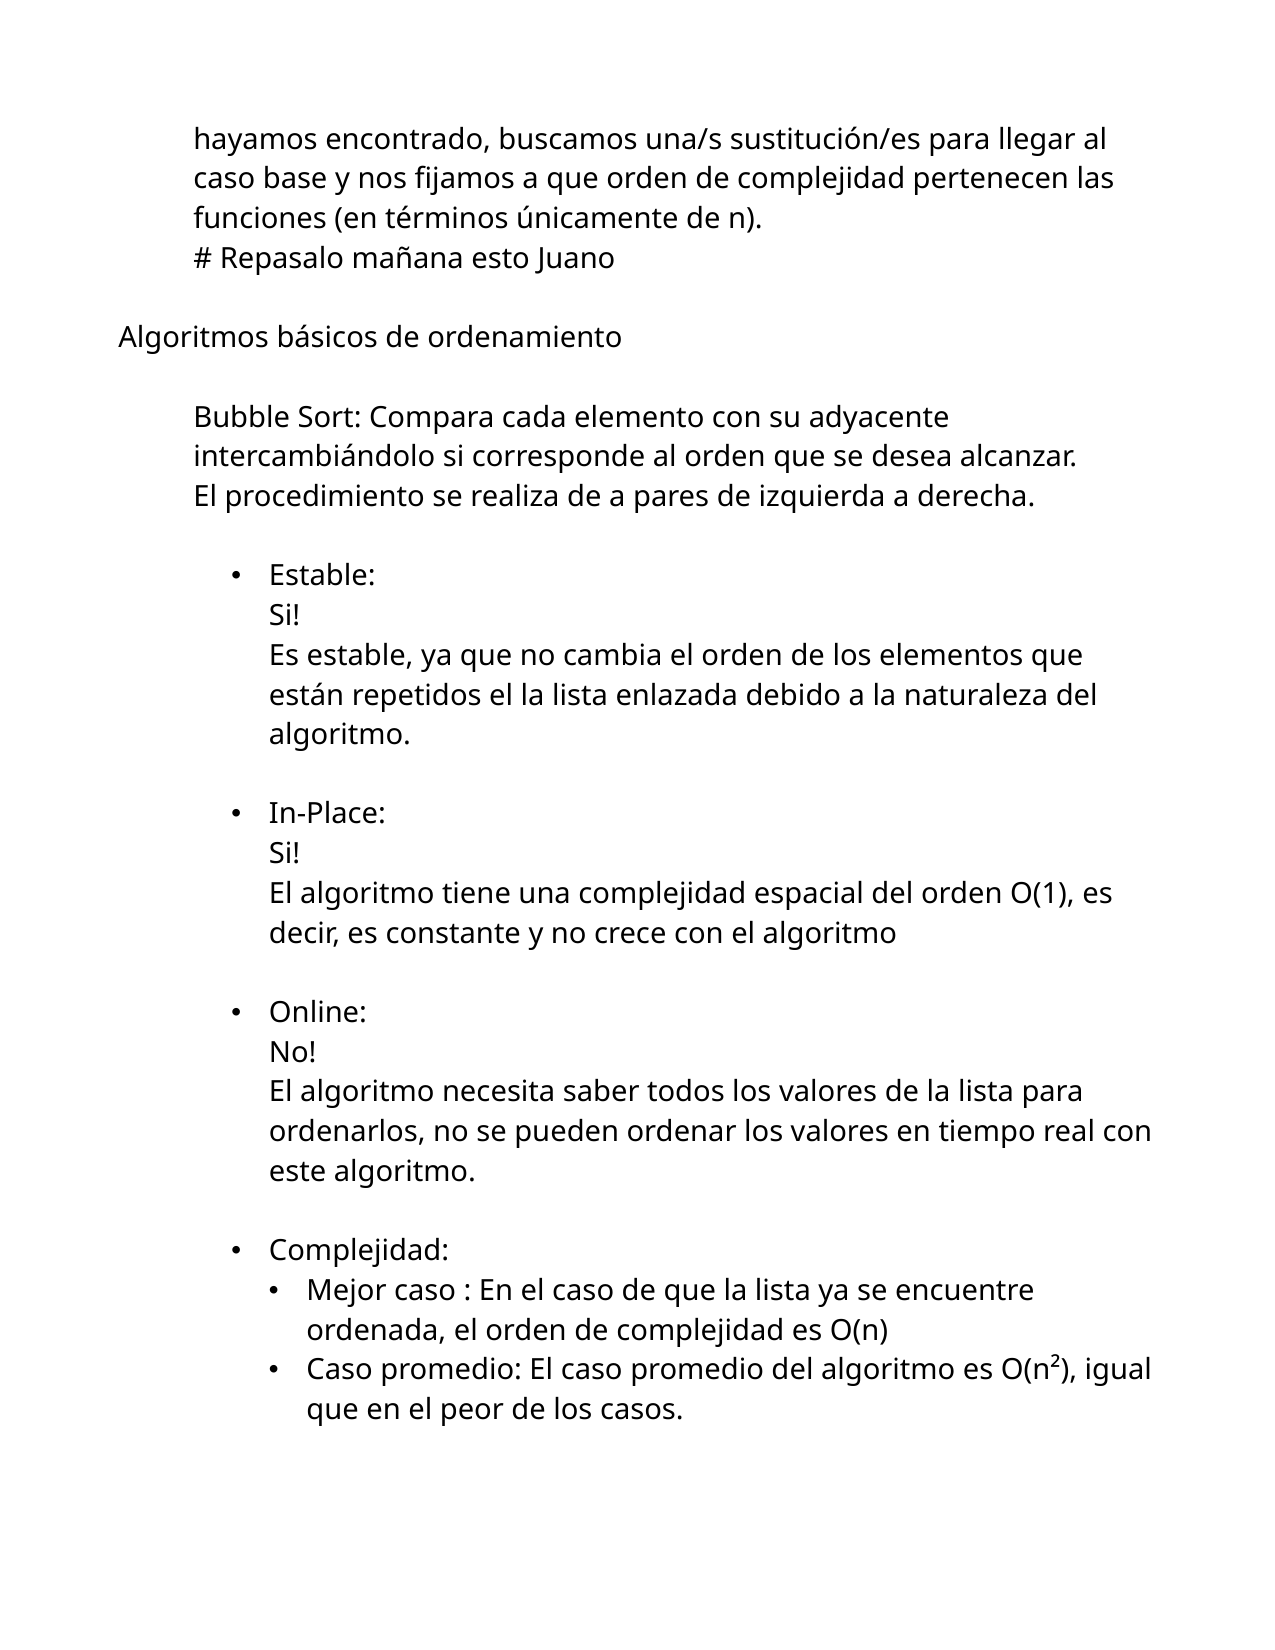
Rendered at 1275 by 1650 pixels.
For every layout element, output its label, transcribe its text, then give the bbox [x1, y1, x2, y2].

list In-Place: [231, 793, 1157, 832]
list Mejor caso : En el caso de que la lista ya se encuentre ordenada, el orden de complejidad es O(n) [269, 1269, 1157, 1348]
list El algoritmo tiene una complejidad espacial del orden O(1), es decir, es constante y no crece con el algoritmo [231, 872, 1157, 952]
list Estable: [231, 555, 1157, 594]
list Caso promedio: El caso promedio del algoritmo es O(n²), igual que en el peor de los casos. [269, 1348, 1157, 1428]
list Es estable, ya que no cambia el orden de los elementos que están repetidos el la lista enlazada debido a la naturaleza del algoritmo. [231, 634, 1157, 753]
list Si! [231, 832, 1157, 872]
list Online: [231, 991, 1157, 1031]
list Complejidad: [231, 1229, 1157, 1269]
list No! [231, 1031, 1157, 1071]
list El algoritmo necesita saber todos los valores de la lista para ordenarlos, no se pueden ordenar los valores en tiempo real con este algoritmo. [231, 1071, 1157, 1190]
text # Repasalo mañana esto Juano [193, 237, 1157, 277]
text hayamos encontrado, buscamos una/s sustitución/es para llegar al caso base y nos fijamos a que orden de complejidad pertenecen las funciones (en términos únicamente de n). [193, 118, 1157, 237]
text Bubble Sort: Compara cada elemento con su adyacente intercambiándolo si corresponde al orden que se desea alcanzar. [193, 396, 1157, 475]
text Algoritmos básicos de ordenamiento [118, 317, 1157, 356]
text El procedimiento se realiza de a pares de izquierda a derecha. [193, 475, 1157, 515]
list Si! [231, 594, 1157, 634]
